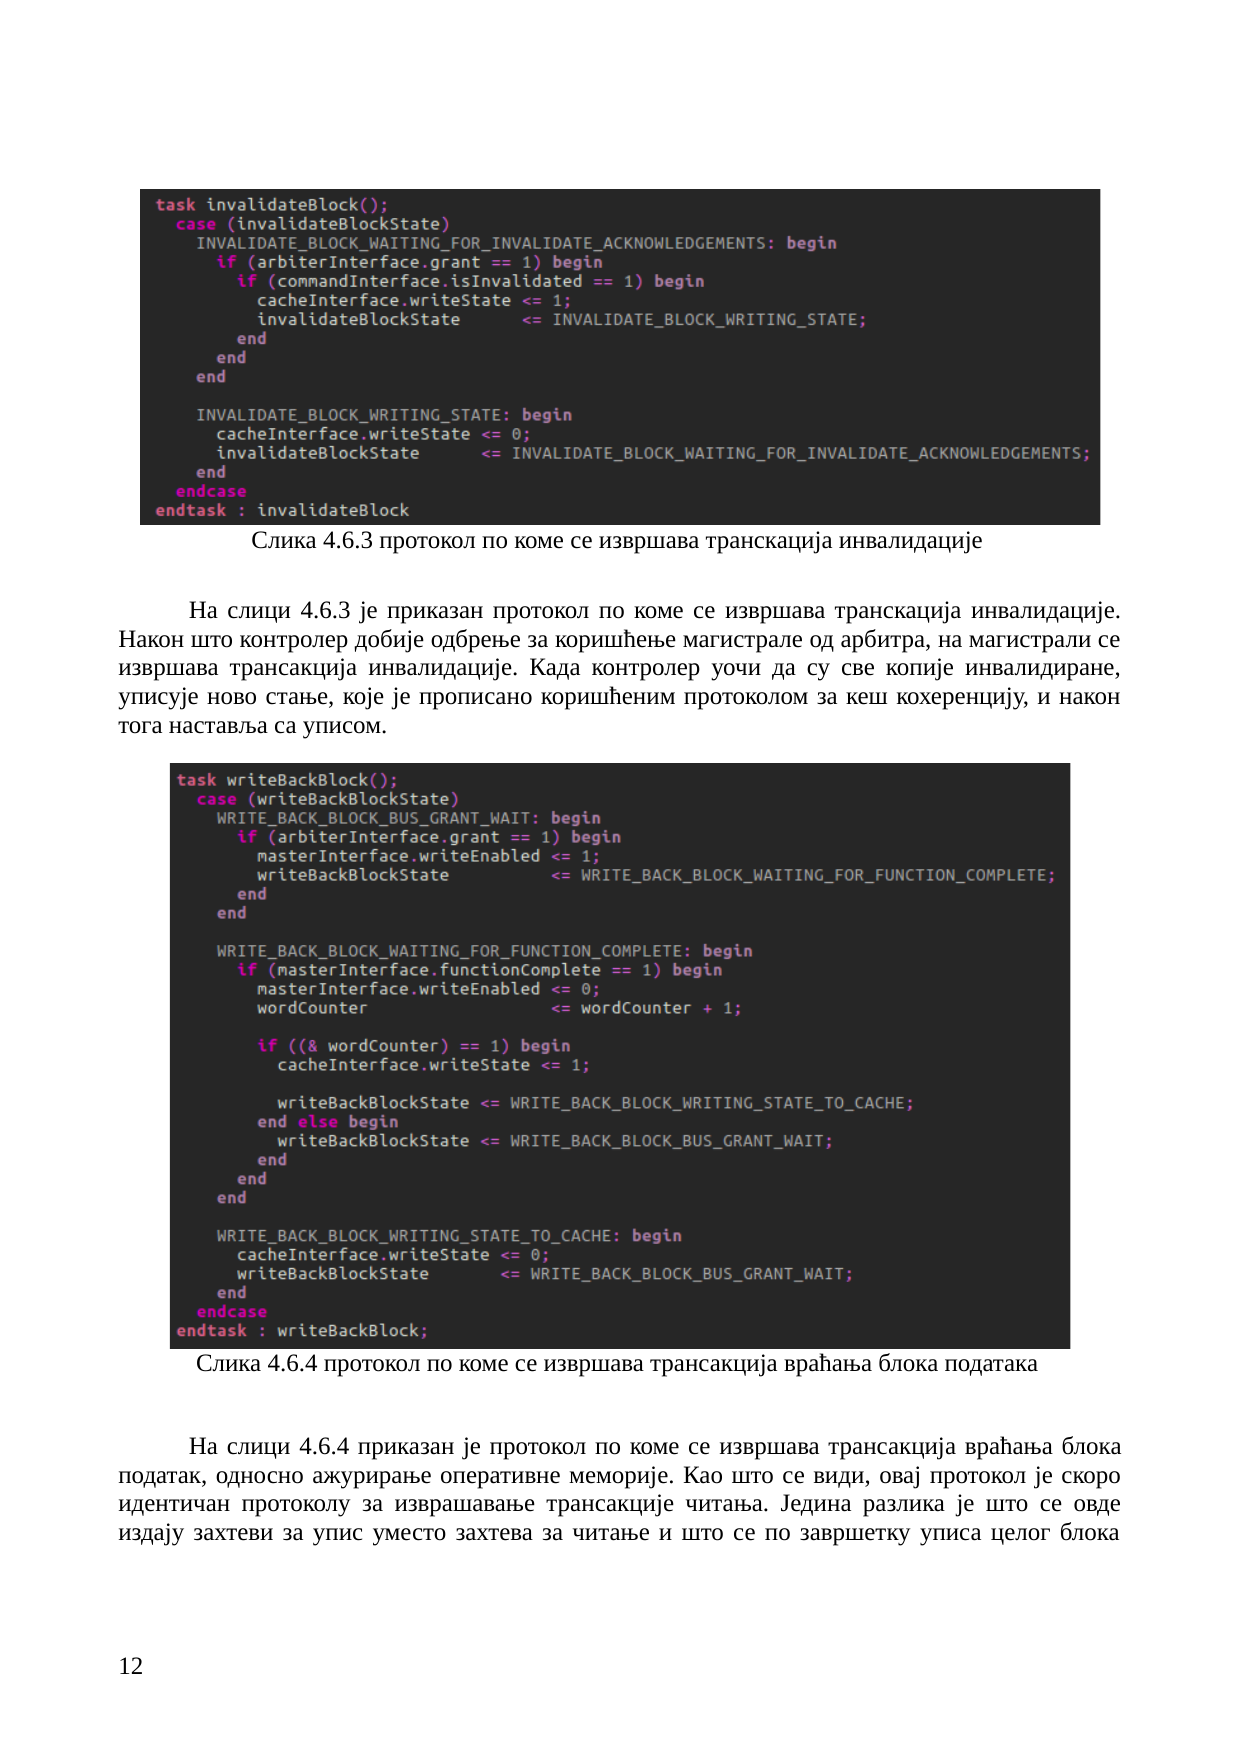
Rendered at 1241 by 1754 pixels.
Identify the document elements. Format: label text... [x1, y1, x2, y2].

text На слици 4.6.4 приказан је протокол по коме се извршава трансакција враћања блока податак, односно ажурирање оперативне меморије. Као што се види, овај протокол је скоро идентичан протоколу за изврашавање трансакције читања. Једина разлика је што се овде издају захтеви за упис уместо захтева за читање и што се по завршетку уписа целог блока [118, 1431, 1122, 1546]
text Слика 4.6.3 протокол по коме се извршава транскација инвалидације [140, 525, 1100, 554]
picture [140, 189, 1101, 525]
picture [169, 763, 1071, 1349]
text На слици 4.6.3 је приказан протокол по коме се извршава транскација инвалидације. Након што контролер добије одбрење за коришћење магистрале од арбитра, на магистрали се извршава трансакција инвалидације. Када контролер уочи да су све копије инвалидиране, уписује ново стање, које је прописано коришћеним протоколом за кеш кохеренцију, и након тога наставља са уписом. [118, 595, 1122, 739]
text Слика 4.6.4 протокол по коме се извршава трансакција враћања блока података [170, 1349, 1070, 1377]
